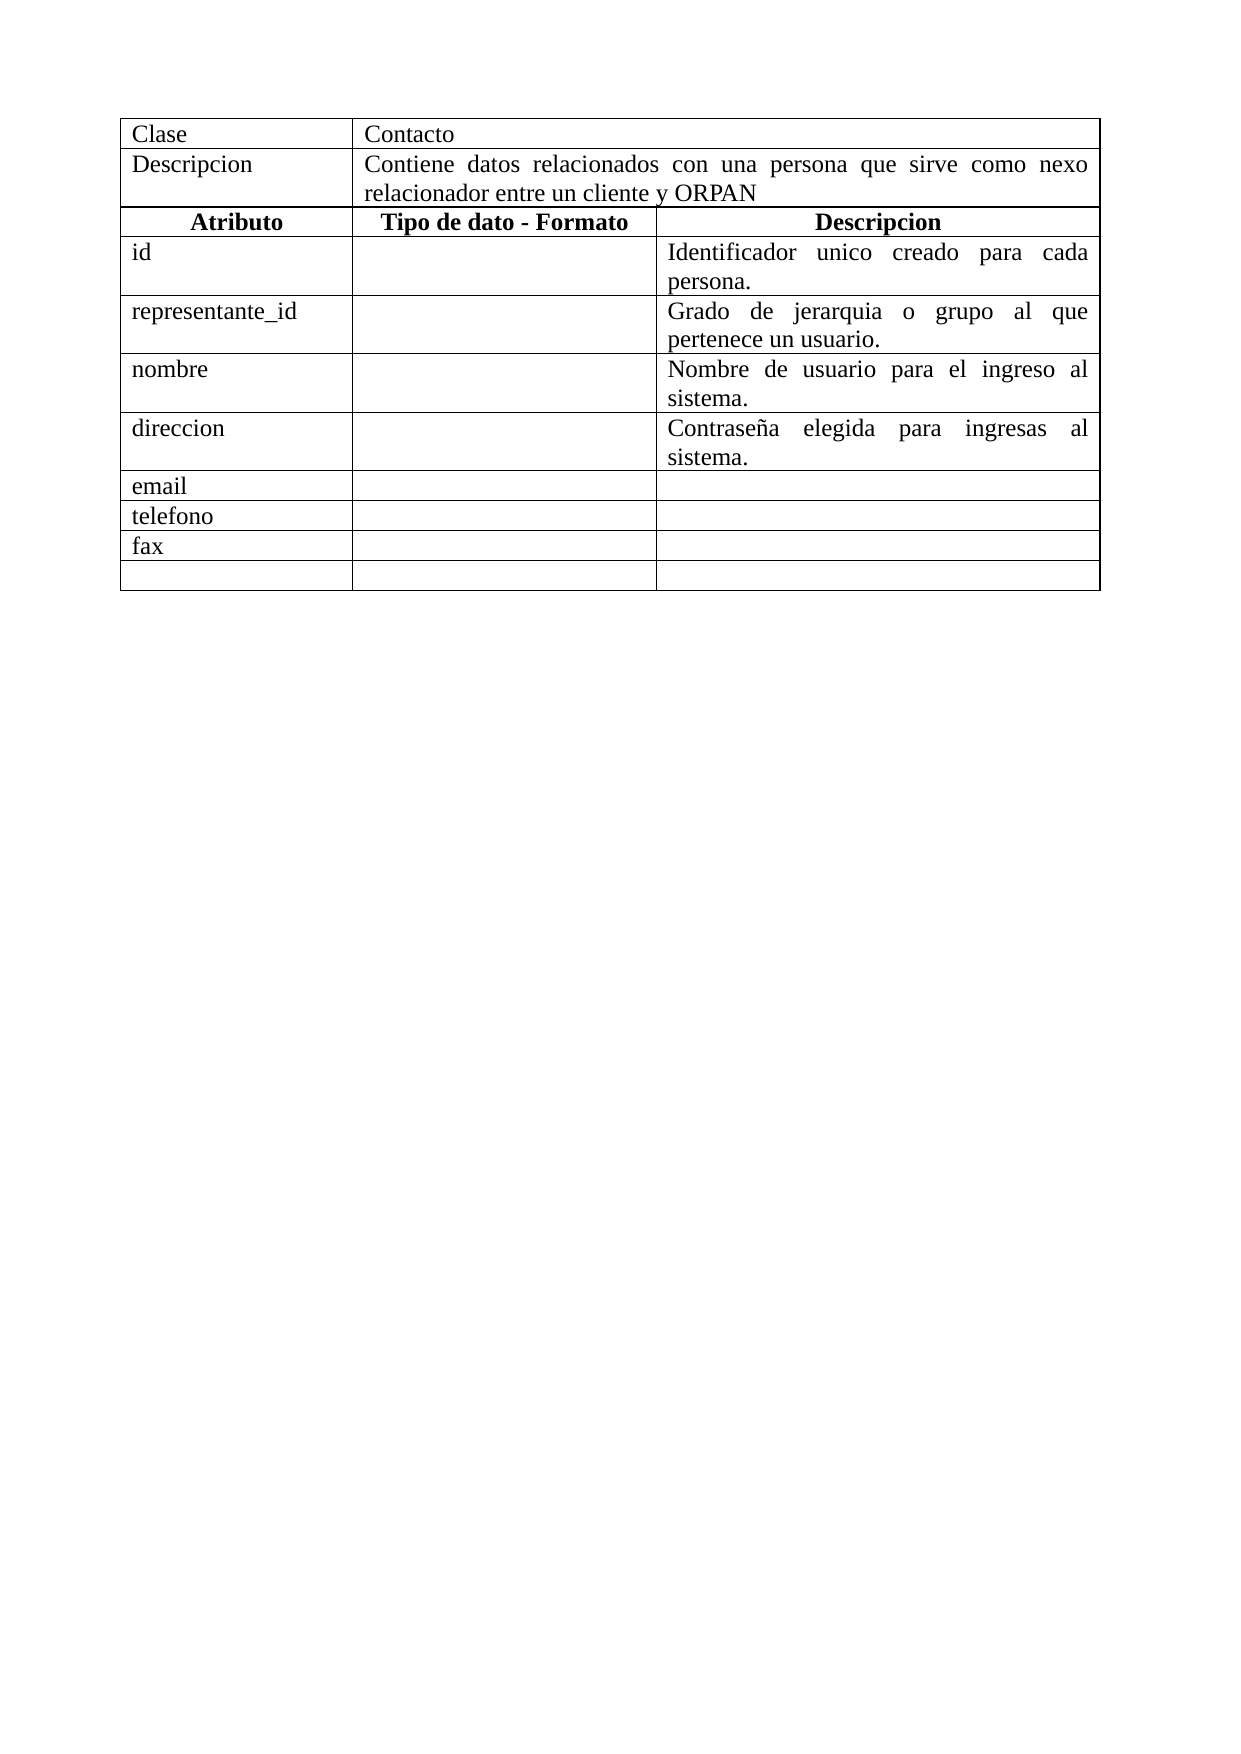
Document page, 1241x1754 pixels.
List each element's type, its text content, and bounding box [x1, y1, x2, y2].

table_cell Descripcion [657, 208, 1099, 236]
table_cell Identificador unico creado para cada persona. [657, 237, 1099, 295]
table_cell [353, 296, 656, 353]
table_cell [121, 561, 352, 589]
table_cell [353, 501, 656, 530]
table_cell Nombre de usuario para el ingreso al sistema. [657, 354, 1099, 412]
table_cell [657, 561, 1099, 589]
table_cell Descripcion [121, 149, 352, 206]
table_cell [353, 561, 656, 589]
table_cell [657, 501, 1099, 530]
table_cell [657, 471, 1099, 500]
table_cell direccion [121, 413, 352, 470]
table_cell representante_id [121, 296, 352, 353]
table_cell Grado de jerarquia o grupo al que pertenece un usuario. [657, 296, 1099, 353]
table_cell [657, 531, 1099, 560]
table_header Contacto [353, 119, 1099, 148]
table_cell Tipo de dato - Formato [353, 208, 656, 236]
table_cell [353, 471, 656, 500]
table_cell [353, 237, 656, 295]
table_cell telefono [121, 501, 352, 530]
table_cell Contraseña elegida para ingresas al sistema. [657, 413, 1099, 470]
table_cell email [121, 471, 352, 500]
table_cell id [121, 237, 352, 295]
table_cell Contiene datos relacionados con una persona que sirve como nexo relacionador entre un cliente y ORPAN [353, 149, 1099, 206]
table_cell [353, 531, 656, 560]
table_cell fax [121, 531, 352, 560]
table_header Clase [121, 119, 352, 148]
table_cell Atributo [121, 208, 352, 236]
table_cell [353, 413, 656, 470]
table_cell [353, 354, 656, 412]
table_cell nombre [121, 354, 352, 412]
